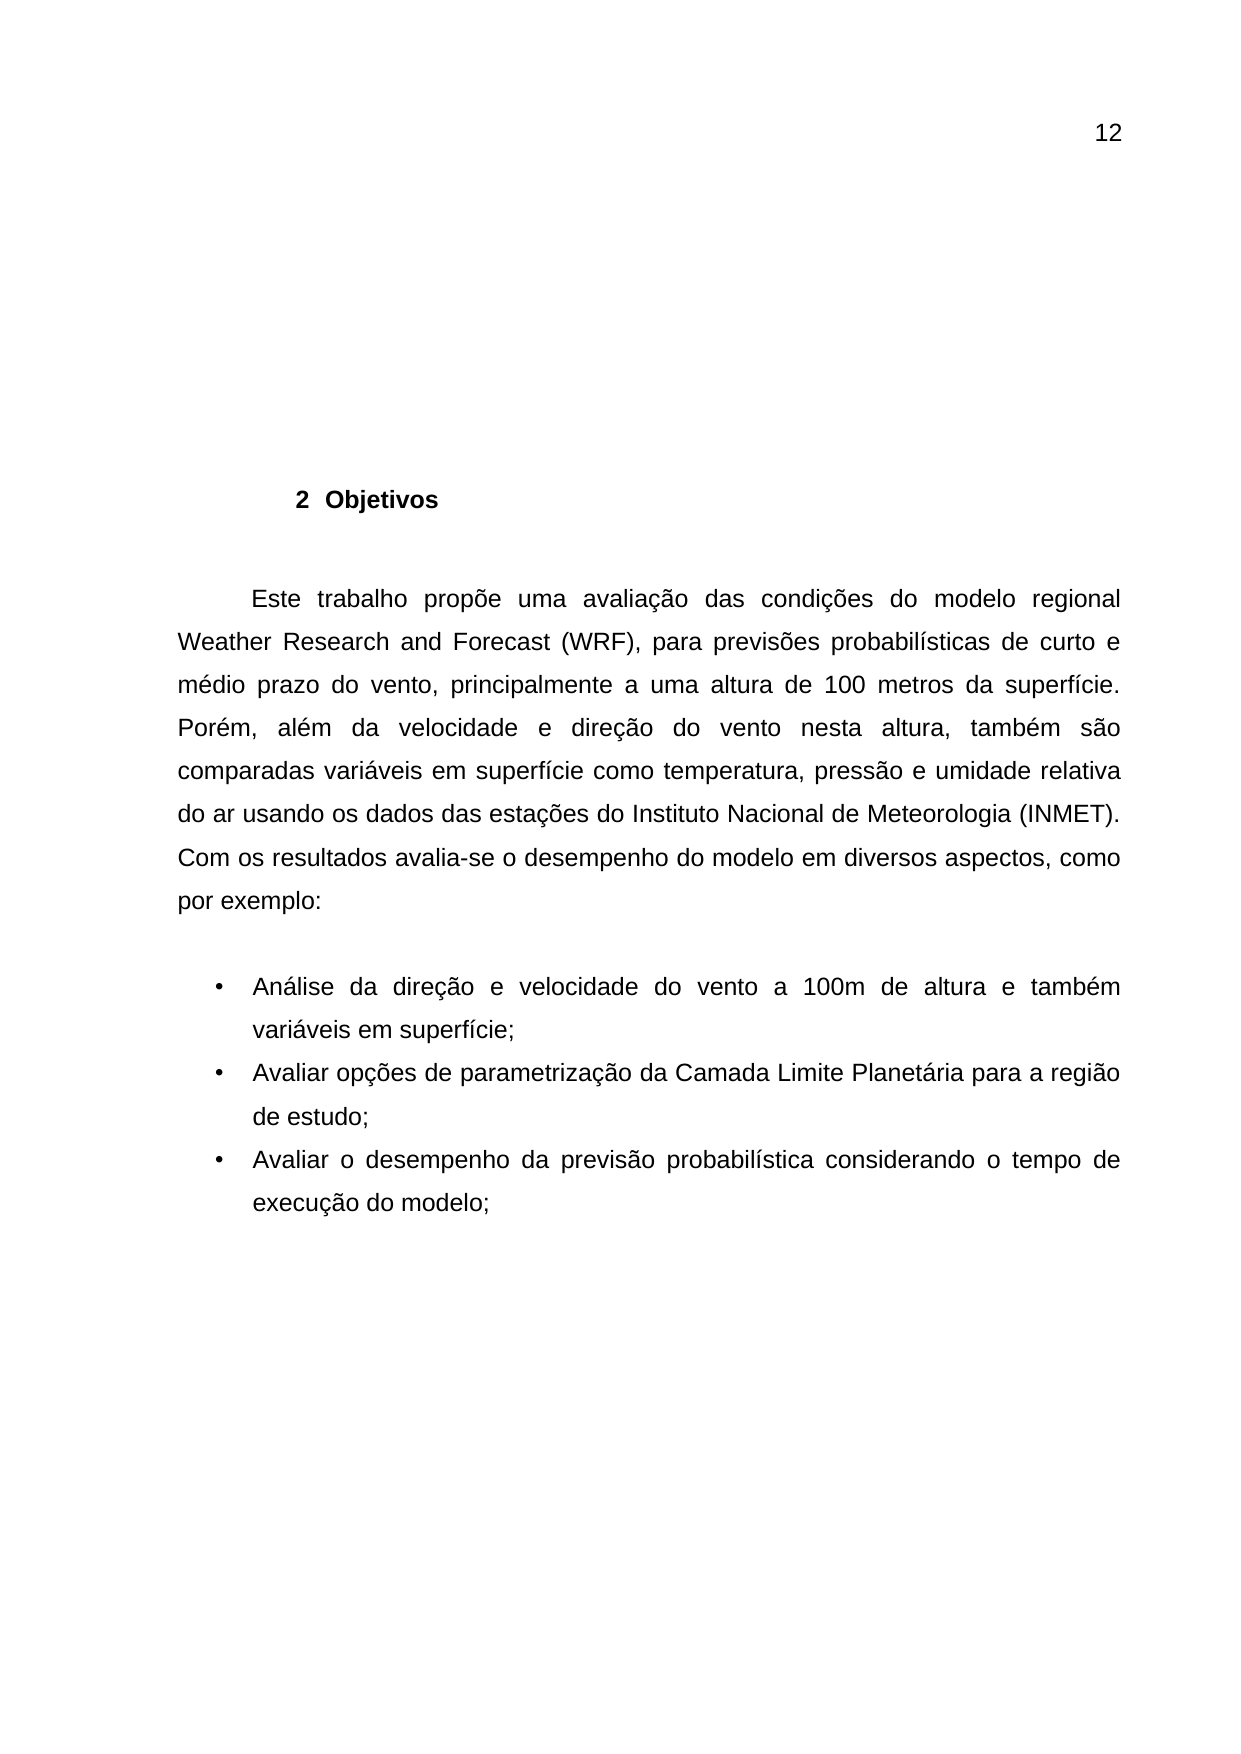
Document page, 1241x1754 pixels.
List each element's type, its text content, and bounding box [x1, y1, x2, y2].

subtitle Objetivos [207, 485, 1122, 514]
list Avaliar opções de parametrização da Camada Limite Planetária para a região de estudo; [215, 1058, 1122, 1130]
list Avaliar o desempenho da previsão probabilística considerando o tempo de execução do modelo; [215, 1144, 1122, 1217]
list Análise da direção e velocidade do vento a 100m de altura e também variáveis em superfície; [215, 972, 1122, 1044]
text Este trabalho propõe uma avaliação das condições do modelo regional Weather Research and Forecast (WRF), para previsões probabilísticas de curto e médio prazo do vento, principalmente a uma altura de 100 metros da superfície. Porém, além da velocidade e direção do vento nesta altura, também são comparadas variáveis em superfície como temperatura, pressão e umidade relativa do ar usando os dados das estações do Instituto Nacional de Meteorologia (INMET). Com os resultados avalia-se o desempenho do modelo em diversos aspectos, como por exemplo: [177, 584, 1122, 914]
